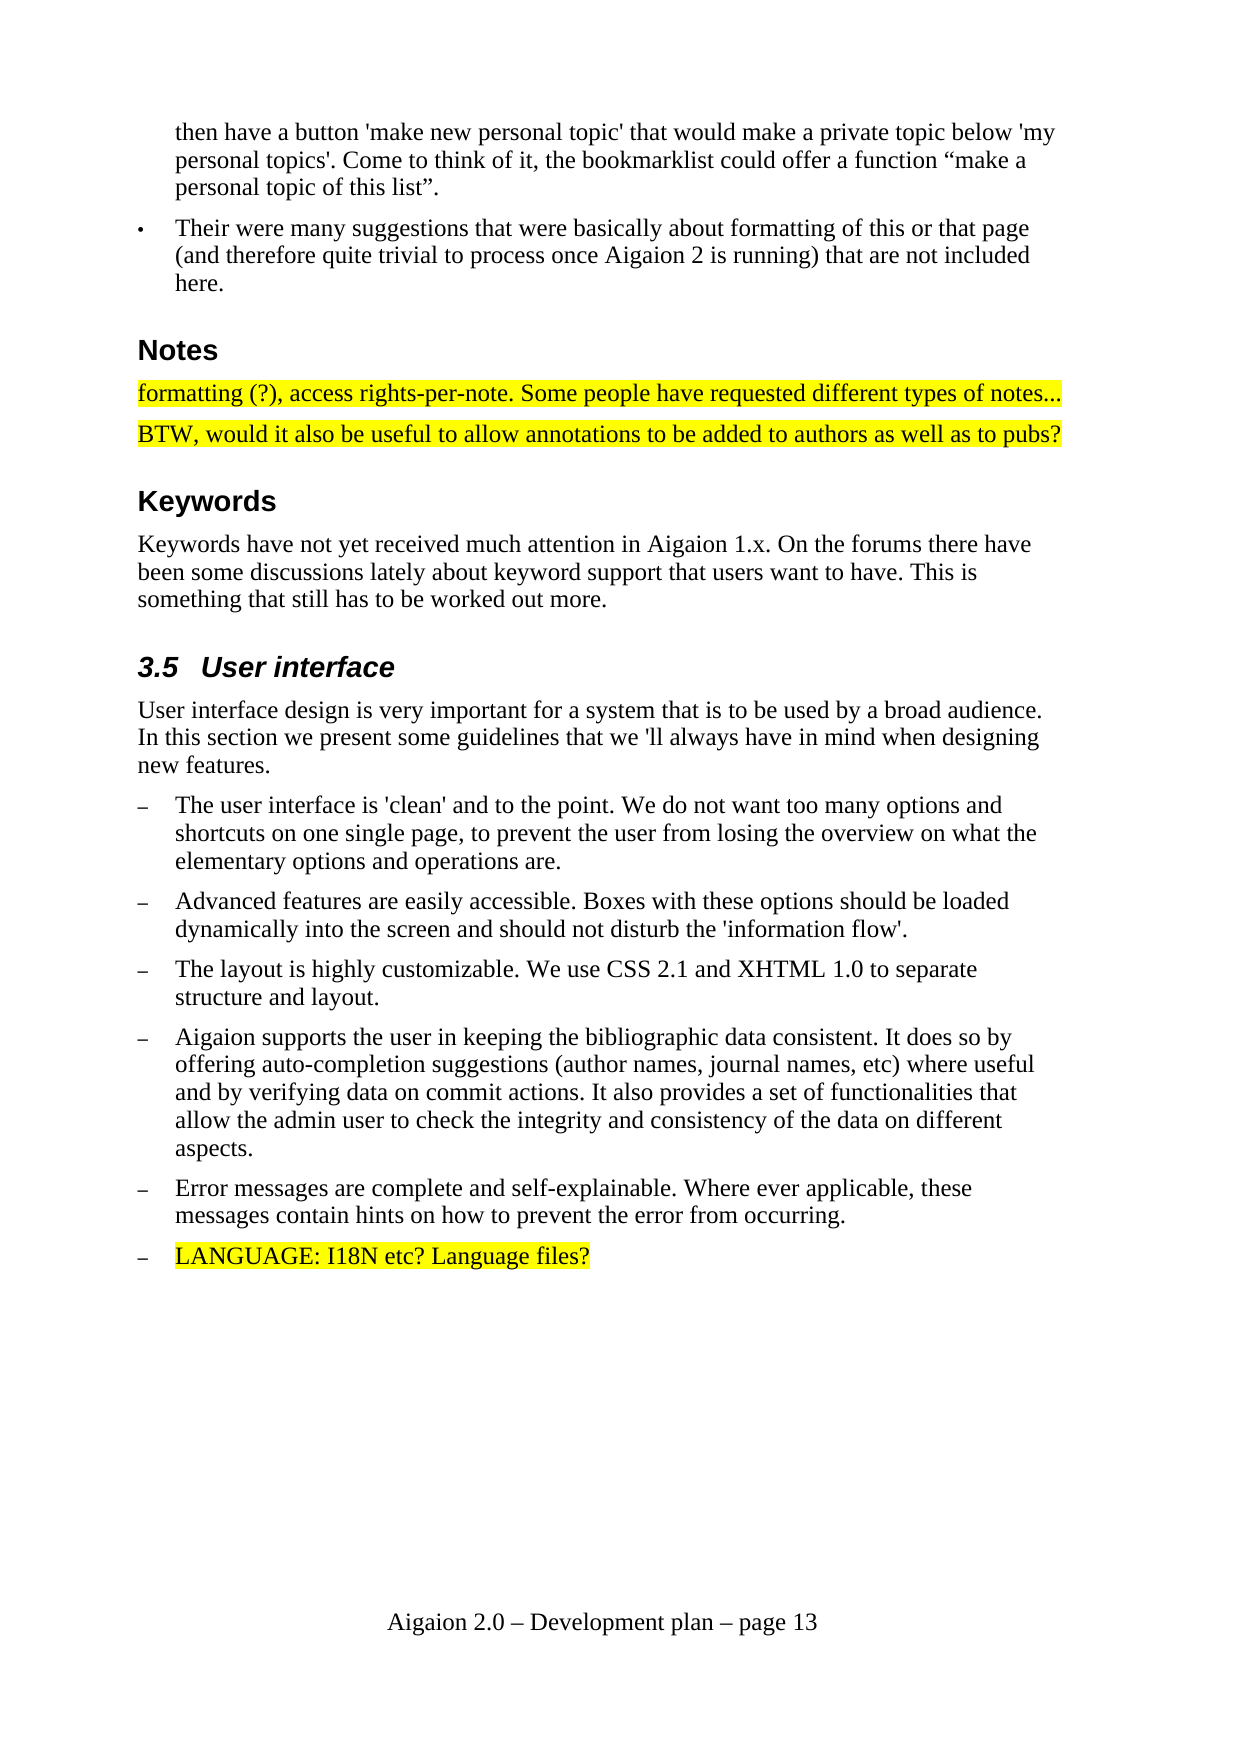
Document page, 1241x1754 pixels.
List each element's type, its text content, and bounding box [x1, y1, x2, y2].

subtitle Notes [137, 334, 1067, 367]
list Aigaion supports the user in keeping the bibliographic data consistent. It does so by offering auto-completion suggestions (author names, journal names, etc) where useful and by verifying data on commit actions. It also provides a set of functionalities that allow the admin user to check the integrity and consistency of the data on different aspects. [137, 1023, 1067, 1161]
list The layout is highly customizable. We use CSS 2.1 and XHTML 1.0 to separate structure and layout. [137, 955, 1067, 1010]
subtitle Keywords [137, 485, 1067, 517]
list Advanced features are easily accessible. Boxes with these options should be loaded dynamically into the screen and should not disturb the 'information flow'. [137, 887, 1067, 942]
subtitle User interface [137, 651, 1067, 683]
text formatting (?), access rights-per-note. Some people have requested different types of notes... [137, 379, 1067, 407]
list Error messages are complete and self-explainable. Where ever applicable, these messages contain hints on how to prevent the error from occurring. [137, 1174, 1067, 1229]
list Their were many suggestions that were basically about formatting of this or that page (and therefore quite trivial to process once Aigaion 2 is running) that are not included here. [137, 214, 1067, 297]
text Keywords have not yet received much attention in Aigaion 1.x. On the forums there have been some discussions lately about keyword support that users want to have. This is something that still has to be worked out more. [137, 530, 1067, 613]
list then have a button 'make new personal topic' that would make a private topic below 'my personal topics'. Come to think of it, the bookmarklist could offer a function “make a personal topic of this list”. [137, 118, 1067, 201]
list LANGUAGE: I18N etc? Language files? [137, 1242, 1067, 1269]
text BTW, would it also be useful to allow annotations to be added to authors as well as to pubs? [137, 420, 1067, 447]
text User interface design is very important for a system that is to be used by a broad audience. In this section we present some guidelines that we 'll always have in mind when designing new features. [137, 696, 1067, 779]
list The user interface is 'clean' and to the point. We do not want too many options and shortcuts on one single page, to prevent the user from losing the overview on what the elementary options and operations are. [137, 791, 1067, 874]
